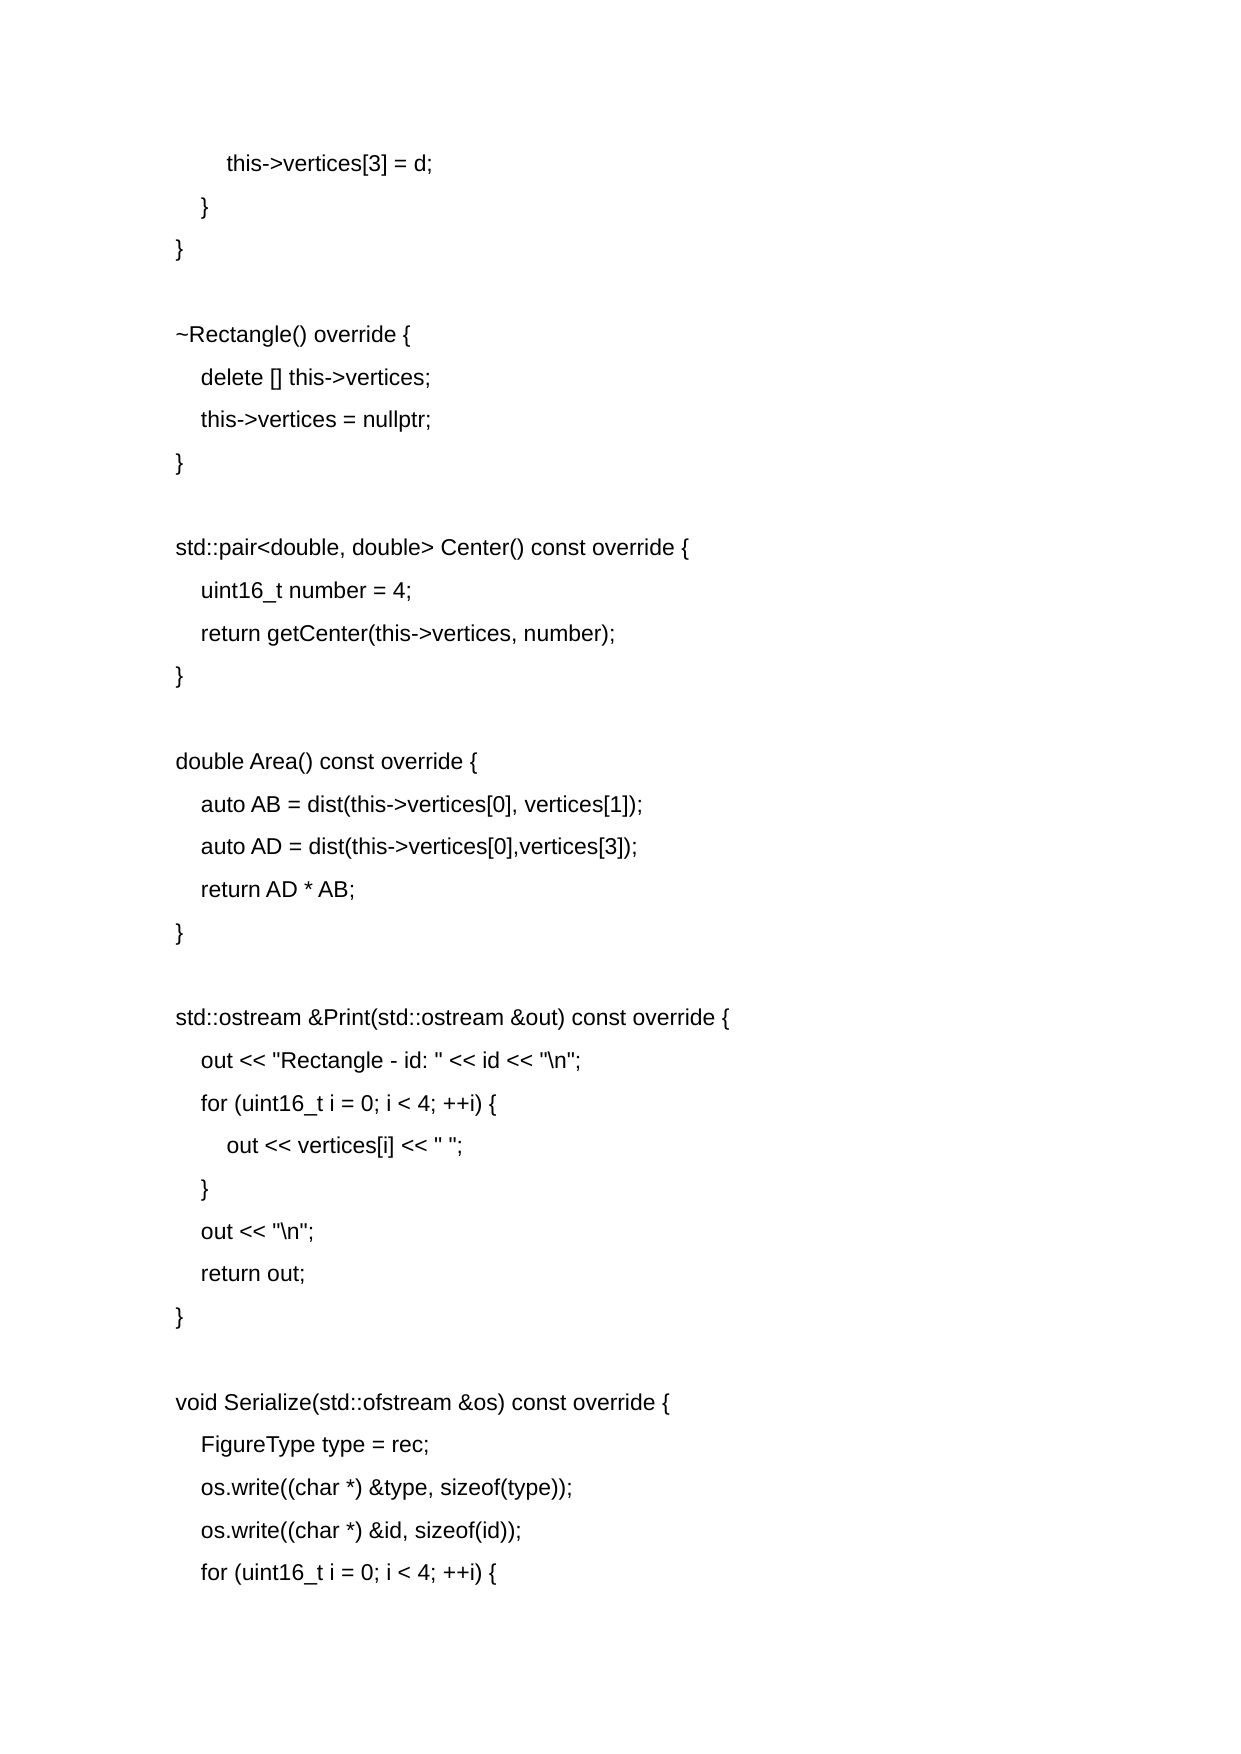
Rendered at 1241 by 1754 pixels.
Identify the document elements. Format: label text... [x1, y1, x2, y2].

text auto AD = dist(this->vertices[0],vertices[3]); [150, 833, 1090, 860]
text for (uint16_t i = 0; i < 4; ++i) { [150, 1089, 1090, 1116]
text ~Rectangle() override { [150, 321, 1090, 347]
text std::ostream &Print(std::ostream &out) const override { [150, 1004, 1090, 1031]
text delete [] this->vertices; [150, 363, 1090, 390]
text this->vertices = nullptr; [150, 406, 1090, 433]
text } [150, 235, 1090, 262]
text } [150, 662, 1090, 689]
text for (uint16_t i = 0; i < 4; ++i) { [150, 1559, 1090, 1586]
text double Area() const override { [150, 748, 1090, 774]
text return AD * AB; [150, 876, 1090, 902]
text return getCenter(this->vertices, number); [150, 620, 1090, 646]
text return out; [150, 1260, 1090, 1287]
text FigureType type = rec; [150, 1431, 1090, 1458]
text void Serialize(std::ofstream &os) const override { [150, 1388, 1090, 1415]
text } [150, 1303, 1090, 1329]
text auto AB = dist(this->vertices[0], vertices[1]); [150, 791, 1090, 817]
text out << "\n"; [150, 1218, 1090, 1244]
text os.write((char *) &type, sizeof(type)); [150, 1474, 1090, 1500]
text this->vertices[3] = d; [150, 150, 1090, 176]
text uint16_t number = 4; [150, 577, 1090, 603]
text std::pair<double, double> Center() const override { [150, 534, 1090, 561]
text out << "Rectangle - id: " << id << "\n"; [150, 1047, 1090, 1073]
text out << vertices[i] << " "; [150, 1132, 1090, 1159]
text os.write((char *) &id, sizeof(id)); [150, 1517, 1090, 1543]
text } [150, 1175, 1090, 1201]
text } [150, 193, 1090, 219]
text } [150, 449, 1090, 475]
text } [150, 919, 1090, 945]
